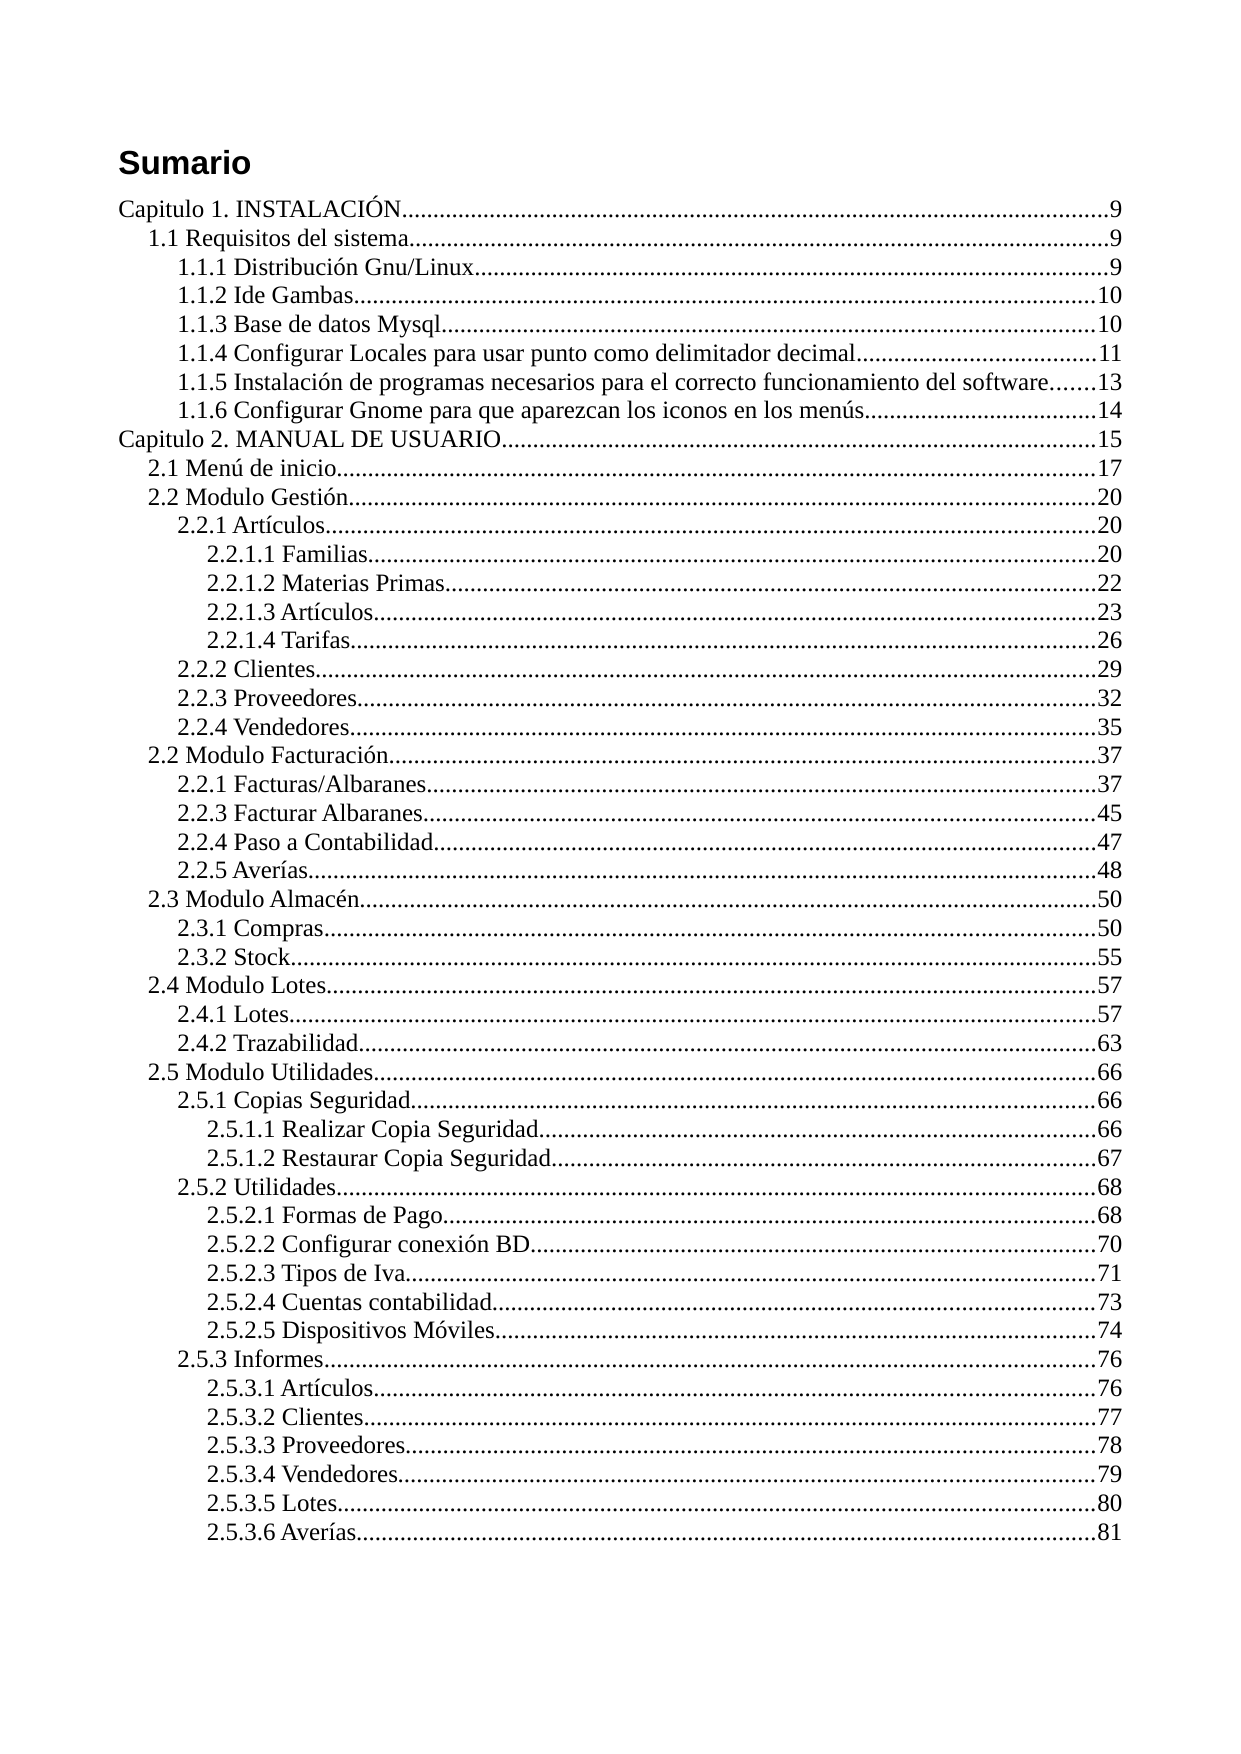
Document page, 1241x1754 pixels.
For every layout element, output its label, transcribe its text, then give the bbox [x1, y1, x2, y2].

text 2.5.1.1 Realizar Copia Seguridad 66 [207, 1114, 1122, 1143]
text 2.2.2 Clientes 29 [177, 654, 1122, 683]
text 1.1.6 Configurar Gnome para que aparezcan los iconos en los menús 14 [177, 395, 1122, 424]
text 2.5.3 Informes 76 [177, 1344, 1122, 1373]
text 2.5.3.3 Proveedores 78 [207, 1430, 1122, 1459]
text 2.3 Modulo Almacén 50 [148, 884, 1122, 913]
text 2.2.1 Facturas/Albaranes 37 [177, 769, 1122, 798]
text 1.1.2 Ide Gambas 10 [177, 280, 1122, 309]
text 2.5.2.4 Cuentas contabilidad 73 [207, 1287, 1122, 1315]
text 2.5 Modulo Utilidades 66 [148, 1057, 1122, 1085]
text 2.5.3.4 Vendedores 79 [207, 1459, 1122, 1488]
text 1.1.4 Configurar Locales para usar punto como delimitador decimal 11 [177, 338, 1122, 367]
text 2.5.2.3 Tipos de Iva 71 [207, 1258, 1122, 1287]
text 2.5.2 Utilidades 68 [177, 1172, 1122, 1200]
text 2.2 Modulo Facturación 37 [148, 740, 1122, 769]
text 2.5.1 Copias Seguridad 66 [177, 1085, 1122, 1114]
text 2.5.3.1 Artículos 76 [207, 1373, 1122, 1402]
text 2.3.2 Stock 55 [177, 942, 1122, 970]
text 2.2.1.1 Familias 20 [207, 539, 1122, 568]
text 2.2.1.2 Materias Primas 22 [207, 568, 1122, 597]
text 2.5.1.2 Restaurar Copia Seguridad 67 [207, 1143, 1122, 1172]
text 2.5.2.5 Dispositivos Móviles 74 [207, 1315, 1122, 1344]
text 1.1 Requisitos del sistema 9 [148, 223, 1122, 252]
text Capitulo 2. MANUAL DE USUARIO 15 [118, 424, 1122, 453]
text 2.2.1.3 Artículos 23 [207, 597, 1122, 625]
text 2.2.5 Averías 48 [177, 855, 1122, 884]
text 2.2.1.4 Tarifas 26 [207, 625, 1122, 654]
text 1.1.3 Base de datos Mysql 10 [177, 309, 1122, 338]
text 2.4.1 Lotes 57 [177, 999, 1122, 1028]
text 2.5.2.2 Configurar conexión BD 70 [207, 1229, 1122, 1258]
text 2.5.2.1 Formas de Pago 68 [207, 1200, 1122, 1229]
text 2.2.3 Facturar Albaranes 45 [177, 798, 1122, 827]
text 1.1.5 Instalación de programas necesarios para el correcto funcionamiento del software 13 [177, 367, 1122, 395]
text 2.2.3 Proveedores 32 [177, 683, 1122, 712]
subtitle Sumario [118, 143, 1122, 182]
text 2.4.2 Trazabilidad 63 [177, 1028, 1122, 1057]
text 2.1 Menú de inicio 17 [148, 453, 1122, 482]
text Capitulo 1. INSTALACIÓN 9 [118, 194, 1122, 223]
text 2.2.4 Vendedores 35 [177, 712, 1122, 740]
text 2.5.3.2 Clientes 77 [207, 1402, 1122, 1430]
text 2.2 Modulo Gestión 20 [148, 482, 1122, 510]
text 2.2.4 Paso a Contabilidad 47 [177, 827, 1122, 855]
text 2.5.3.5 Lotes 80 [207, 1488, 1122, 1517]
text 1.1.1 Distribución Gnu/Linux 9 [177, 252, 1122, 280]
text 2.2.1 Artículos 20 [177, 510, 1122, 539]
text 2.4 Modulo Lotes 57 [148, 970, 1122, 999]
text 2.5.3.6 Averías 81 [207, 1517, 1122, 1545]
text 2.3.1 Compras 50 [177, 913, 1122, 942]
